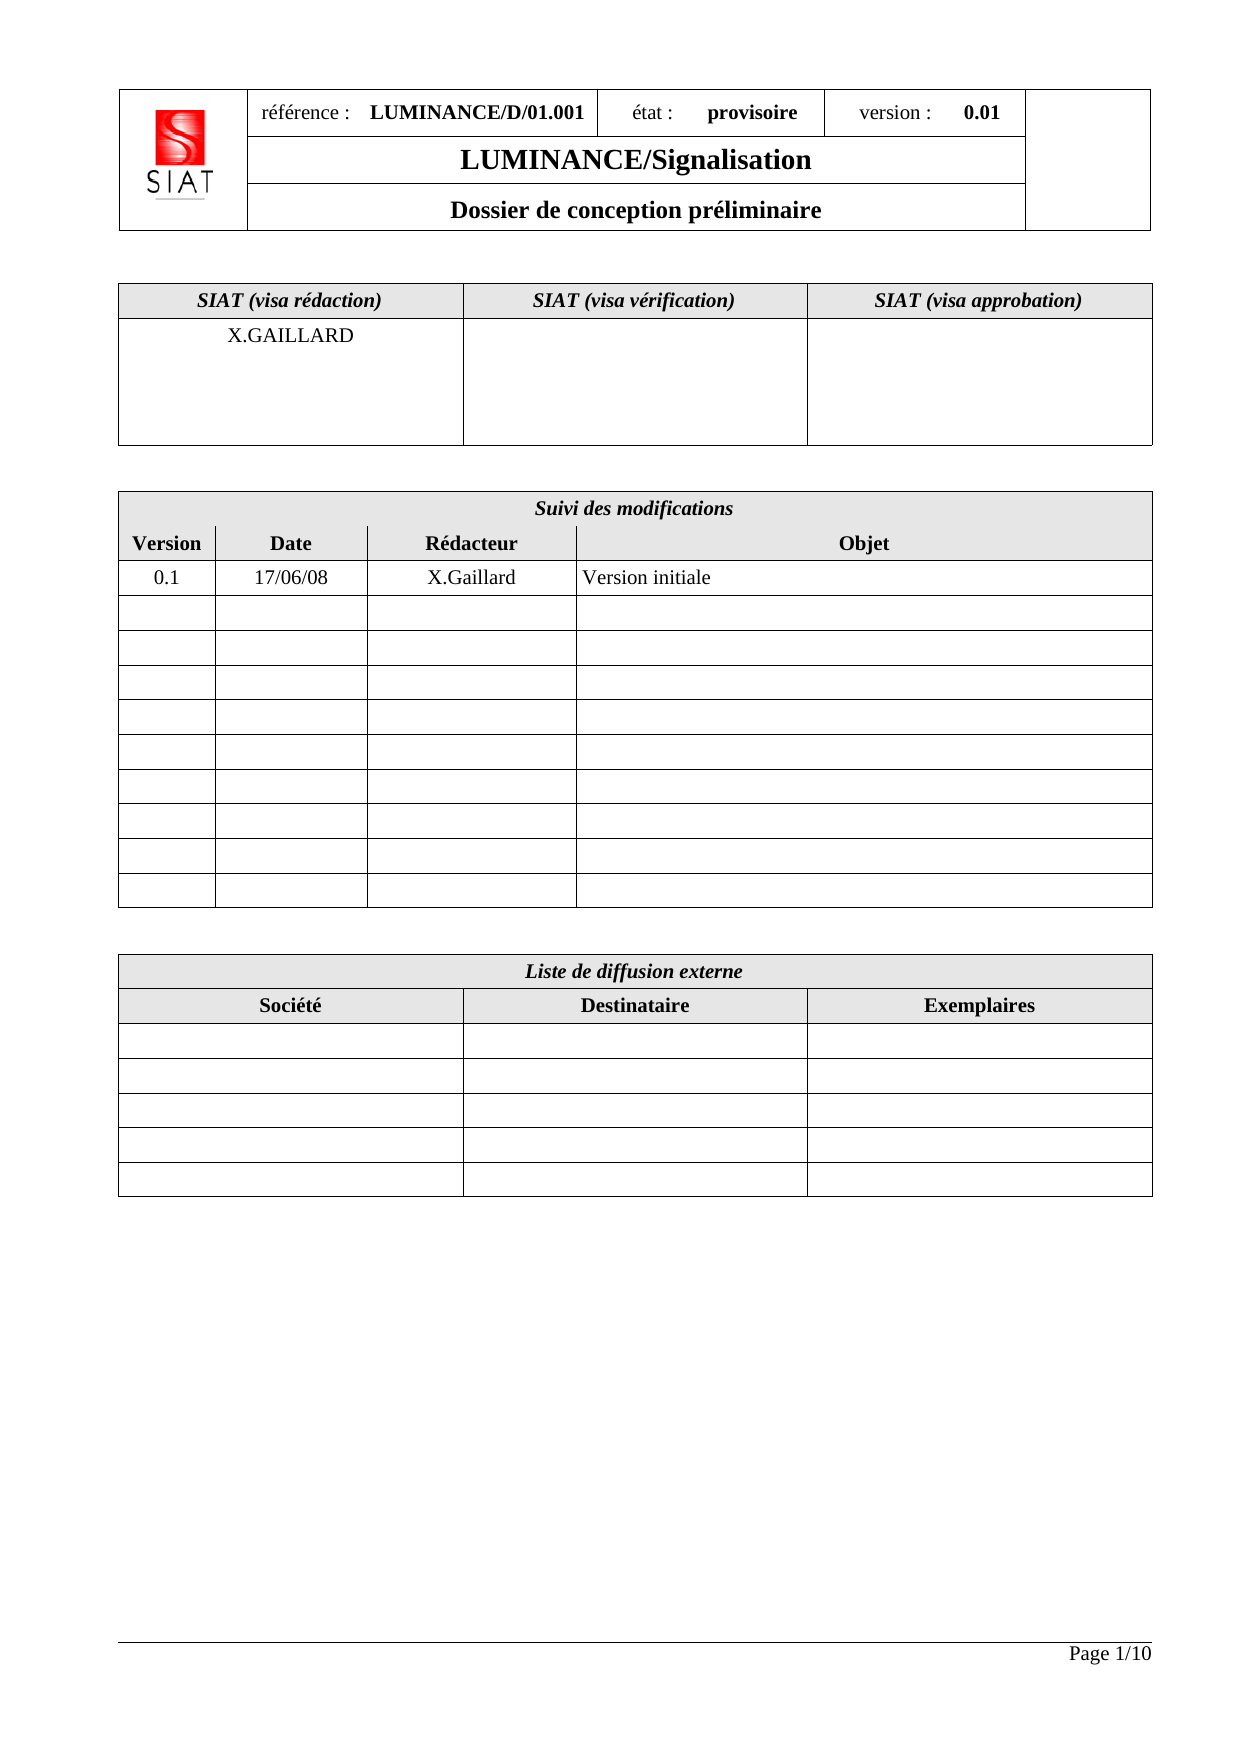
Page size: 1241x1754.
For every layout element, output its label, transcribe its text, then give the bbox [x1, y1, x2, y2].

table_cell [216, 596, 367, 630]
table_cell [119, 1024, 463, 1058]
table_cell [464, 1094, 807, 1127]
table_cell [368, 596, 576, 630]
table_cell [464, 410, 807, 445]
table_cell Objet [577, 526, 1152, 560]
table_cell [464, 1128, 807, 1162]
table_cell [119, 596, 215, 630]
table_cell [119, 735, 215, 768]
table_cell [119, 839, 215, 873]
table_cell [808, 1128, 1152, 1162]
picture [147, 110, 219, 204]
table_cell X.Gaillard [368, 561, 576, 595]
table_cell [464, 1059, 807, 1092]
table_cell [808, 410, 1152, 445]
table_header Liste de diffusion externe [119, 955, 1152, 988]
table_cell [119, 770, 215, 803]
table_cell [577, 631, 1152, 664]
table_cell [577, 874, 1152, 907]
table_cell [808, 1059, 1152, 1092]
table_cell [119, 1094, 463, 1127]
table_cell 17/06/08 [216, 561, 367, 595]
table_cell Date [216, 526, 367, 560]
table_cell [577, 804, 1152, 838]
table_cell [119, 874, 215, 907]
table_cell [464, 353, 807, 410]
table_cell [216, 874, 367, 907]
table_cell Exemplaires [808, 989, 1152, 1023]
table_cell X.GAILLARD [119, 319, 463, 352]
table_cell [368, 631, 576, 664]
table_cell Destinataire [464, 989, 807, 1023]
table_cell [119, 1163, 463, 1196]
table_cell [119, 1059, 463, 1092]
table_cell [808, 319, 1152, 352]
table_cell [119, 1128, 463, 1162]
table_cell [577, 596, 1152, 630]
table_cell Version initiale [577, 561, 1152, 595]
table_cell [464, 1024, 807, 1058]
table_cell Version [119, 526, 215, 560]
table_cell [464, 319, 807, 352]
table_cell [368, 804, 576, 838]
table_cell [808, 1024, 1152, 1058]
table_header SIAT (visa approbation) [808, 284, 1152, 318]
table_header Suivi des modifications [119, 492, 1152, 526]
table_cell 0.1 [119, 561, 215, 595]
table_cell [119, 804, 215, 838]
table_cell [216, 666, 367, 699]
table_cell [216, 839, 367, 873]
table_cell [368, 874, 576, 907]
table_header SIAT (visa vérification) [464, 284, 807, 318]
table_cell Rédacteur [368, 526, 576, 560]
table_cell [577, 770, 1152, 803]
table_cell [577, 666, 1152, 699]
table_cell [808, 1163, 1152, 1196]
table_cell [464, 1163, 807, 1196]
table_cell [216, 770, 367, 803]
table_cell [119, 353, 463, 410]
table_cell [577, 839, 1152, 873]
table_cell [119, 666, 215, 699]
table_cell [119, 410, 463, 445]
table_cell [577, 700, 1152, 734]
table_cell [368, 770, 576, 803]
table_cell [577, 735, 1152, 768]
table_cell [808, 1094, 1152, 1127]
table_cell [368, 839, 576, 873]
table_cell [808, 353, 1152, 410]
table_header SIAT (visa rédaction) [119, 284, 463, 318]
table_cell [119, 700, 215, 734]
table_cell [119, 631, 215, 664]
table_cell [216, 631, 367, 664]
table_cell [216, 700, 367, 734]
table_cell [368, 700, 576, 734]
table_cell [216, 735, 367, 768]
table_cell [368, 666, 576, 699]
table_cell [216, 804, 367, 838]
table_cell Société [119, 989, 463, 1023]
table_cell [368, 735, 576, 768]
